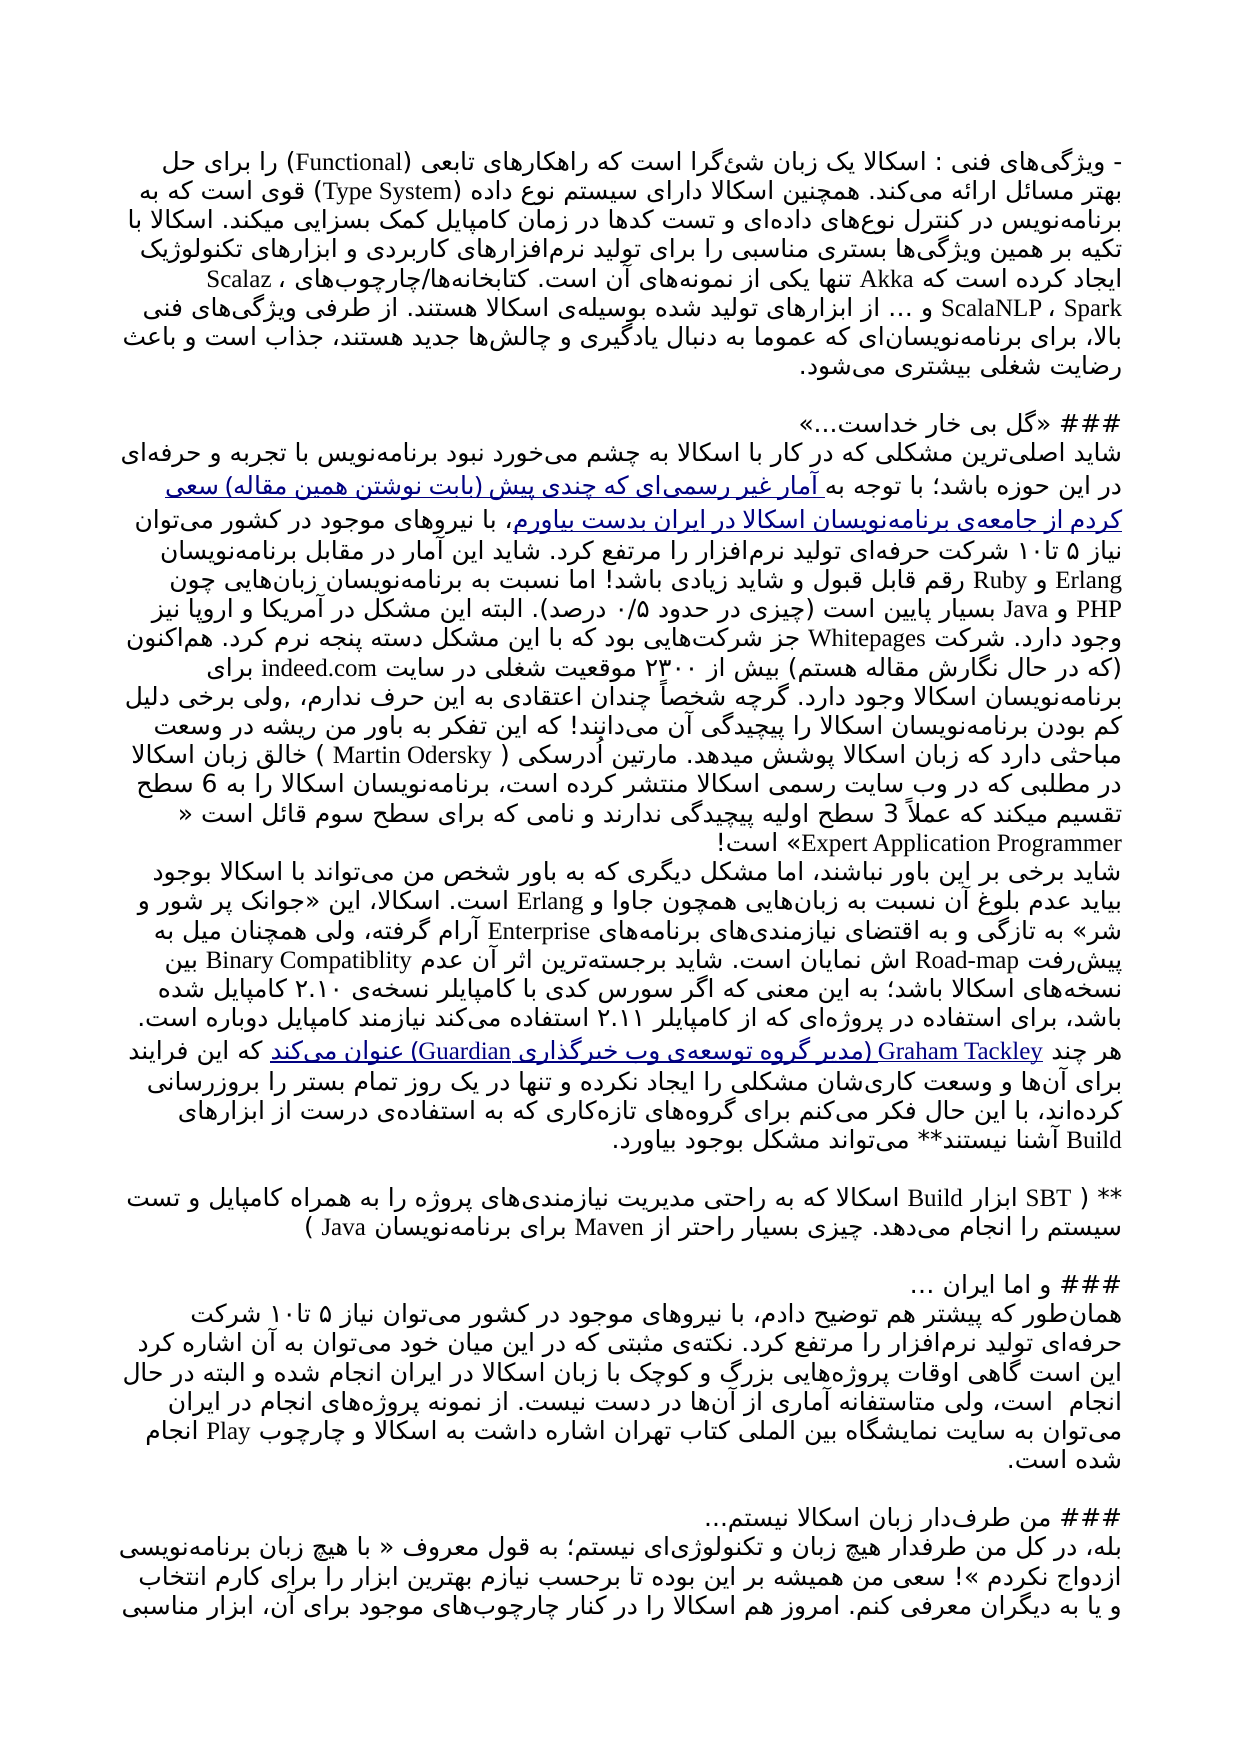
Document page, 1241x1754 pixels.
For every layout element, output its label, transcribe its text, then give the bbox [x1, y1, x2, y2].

text بله، در کل من طرفدار هیچ زبان و تکنولوژی‌ای نیستم؛ به قول معروف « با هیچ زبان برنامه‌نویسی ازدواج نکردم »! سعی من همیشه بر این بوده تا برحسب نیازم بهترین ابزار را برای کارم انتخاب و یا به دیگران معرفی کنم. امروز هم اسکالا را در کنار چارچوب‌های موجود برای آن، ابزار مناسبی برای تولید انواع نرم‌افزار می‌دانم. در مقاله‌ای هم که خواندید سعی کردم نکات مثبت و منفی را به طوری شایسته و در کنار هم ذکر کنم تا انتخاب یا عدم انتخاب به صورت آگاهانه و صحیح ممکن بشود. امیدوارم به این هدف رسیده باشم. [118, 1532, 1122, 1620]
text ### من طرف‌دار زبان اسکالا نیستم... [118, 1503, 1122, 1532]
text - ویژگی‌های فنی : اسکالا یک زبان شئ‌گرا است که راهکارهای تابعی (Functional) را برای حل بهتر مسائل ارائه می‌کند. همچنین اسکالا دارای سیستم نوع داده‌ (Type System) قوی است که به برنامه‌نویس در کنترل نوع‌های داده‌ای و تست کد‌ها در زمان کامپایل کمک بسزایی میکند. اسکالا با تکیه بر همین ویژگی‌ها بستری مناسبی را برای تولید نرم‌افزارهای کاربردی و ابزار‌های تکنولوژیک ایجاد کرده است که Akka تنها یکی از نمونه‌های آن است. کتابخانه‌ها/چارچوب‌های Scalaz ، ScalaNLP ، Spark و … از ابزار‌های تولید شده بوسیله‌ی اسکالا هستند. از طرفی ویژگی‌های فنی بالا، برای برنامه‌نویسان‌ای که عموما به دنبال یادگیری و چالش‌ها جدید هستند، جذاب است و باعث رضایت شغلی بیشتری می‌شود. [118, 147, 1122, 381]
text شاید برخی بر این باور نباشند، اما مشکل دیگری که به باور شخص من می‌تواند با اسکالا بوجود بیاید عدم بلوغ آن نسبت به زبان‌هایی همچون جاوا و Erlang است. اسکالا، این «جوانک پر شور و شر» به تازگی و به اقتضای نیاز‌مندی‌های برنامه‌های Enterprise آرام گرفته، ولی همچنان میل به پیش‌رفت Road-map اش نمایان است. شاید برجسته‌ترین اثر آن عدم Binary Compatiblity بین نسخه‌های اسکالا باشد؛ به این معنی که اگر سورس کدی با کامپایلر نسخه‌ی ۲.۱۰ کامپایل شده باشد، برای استفاده در پروژه‌ای که از کامپایلر ۲.۱۱ استفاده می‌کند نیازمند کامپایل دوباره است. هر چند Graham Tackley (مدیر گروه توسعه‌ی وب خبرگذاری Guardian) عنوان می‌کند که این فرایند برای آن‌ها و وسعت کاری‌شان مشکلی را ایجاد نکرده و تنها در یک روز تمام بستر را بروز‌رسانی کرده‌اند، با این حال فکر می‌کنم برای گروه‌های تازه‌کاری که به استفاده‌ی درست از ابزار‌های Build آشنا نیستند** می‌تواند مشکل بوجود بیاورد. [118, 857, 1122, 1154]
text ### و اما ایران … [118, 1270, 1122, 1299]
text شاید اصلی‌ترین مشکلی که در کار با اسکالا به چشم می‌خورد نبود برنامه‌نویس با تجربه و حرفه‌ای در این حوزه باشد؛ با توجه به آمار غیر رسمی‌ای که چندی پیش (بابت نوشتن همین مقاله) سعی کردم از جامعه‌ی برنامه‌نویسان اسکالا در ایران بدست بیاورم، با نیروهای موجود در کشور می‌توان نیاز ۵ تا۱۰ شرکت حرفه‌ای تولید نرم‌افزار را مرتفع کرد. شاید این آمار در مقابل برنامه‌نویسان Erlang و Ruby رقم قابل قبول و شاید زیادی باشد! اما نسبت به برنامه‌نویسان زبان‌هایی چون PHP و Java بسیار پایین است (چیزی در حدود ۰/۵ درصد). البته این مشکل در آمریکا و اروپا نیز وجود دارد. شرکت Whitepages جز شرکت‌هایی بود که با این مشکل دسته پنجه‌ نرم کرد. هم‌اکنون (که در حال نگارش مقاله هستم) بیش از ۲۳۰۰ موقعیت شغلی در سایت indeed.com برای برنامه‌نویسان اسکالا وجود دارد. گرچه شخصاً چندان اعتقادی به این حرف ندارم، ,ولی برخی دلیل کم بودن برنامه‌نویسان اسکالا را پیچیدگی‌ آن می‌دانند! که این تفکر به باور من ریشه در وسعت مباحثی دارد که زبان اسکالا پوشش میدهد. مارتین اُدرسکی ( Martin Odersky ) خالق زبان اسکالا در مطلبی که در وب سایت رسمی اسکالا منتشر کرده است، برنامه‌نویسان اسکالا را به 6 سطح تقسیم میکند که عملاً 3 سطح اولیه پیچیدگی ندارند و نامی که برای سطح سوم قائل است «Expert Application Programmer» است! [118, 438, 1122, 857]
text ** ( SBT ابزار Build اسکالا که به راحتی مدیریت نیازمندی‌های پروژه را به همراه کامپایل و تست سیستم را انجام می‌دهد. چیزی بسیار راحتر از Maven برای برنامه‌نویسان Java ) [118, 1183, 1122, 1242]
text همان‌طور که پیشتر هم توضیح دادم، با نیروهای موجود در کشور می‌توان نیاز ۵ تا۱۰ شرکت حرفه‌ای تولید نرم‌افزار را مرتفع کرد. نکته‌ی مثبتی که در این میان خود می‌توان به آن اشاره کرد این است گاهی اوقات پروژه‌هایی بزرگ و کوچک با زبان اسکالا در ایران انجام شده و البته در حال انجام است، ولی متاستفانه آماری از آن‌ها در دست نیست. از نمونه‌ پروژه‌های انجام در ایران می‌توان به سایت نمایشگاه بین الملی کتاب تهران اشاره داشت به اسکالا و چارچوب Play انجام شده است. [118, 1299, 1122, 1474]
text ### «گل بی خار خداست...» [118, 409, 1122, 438]
